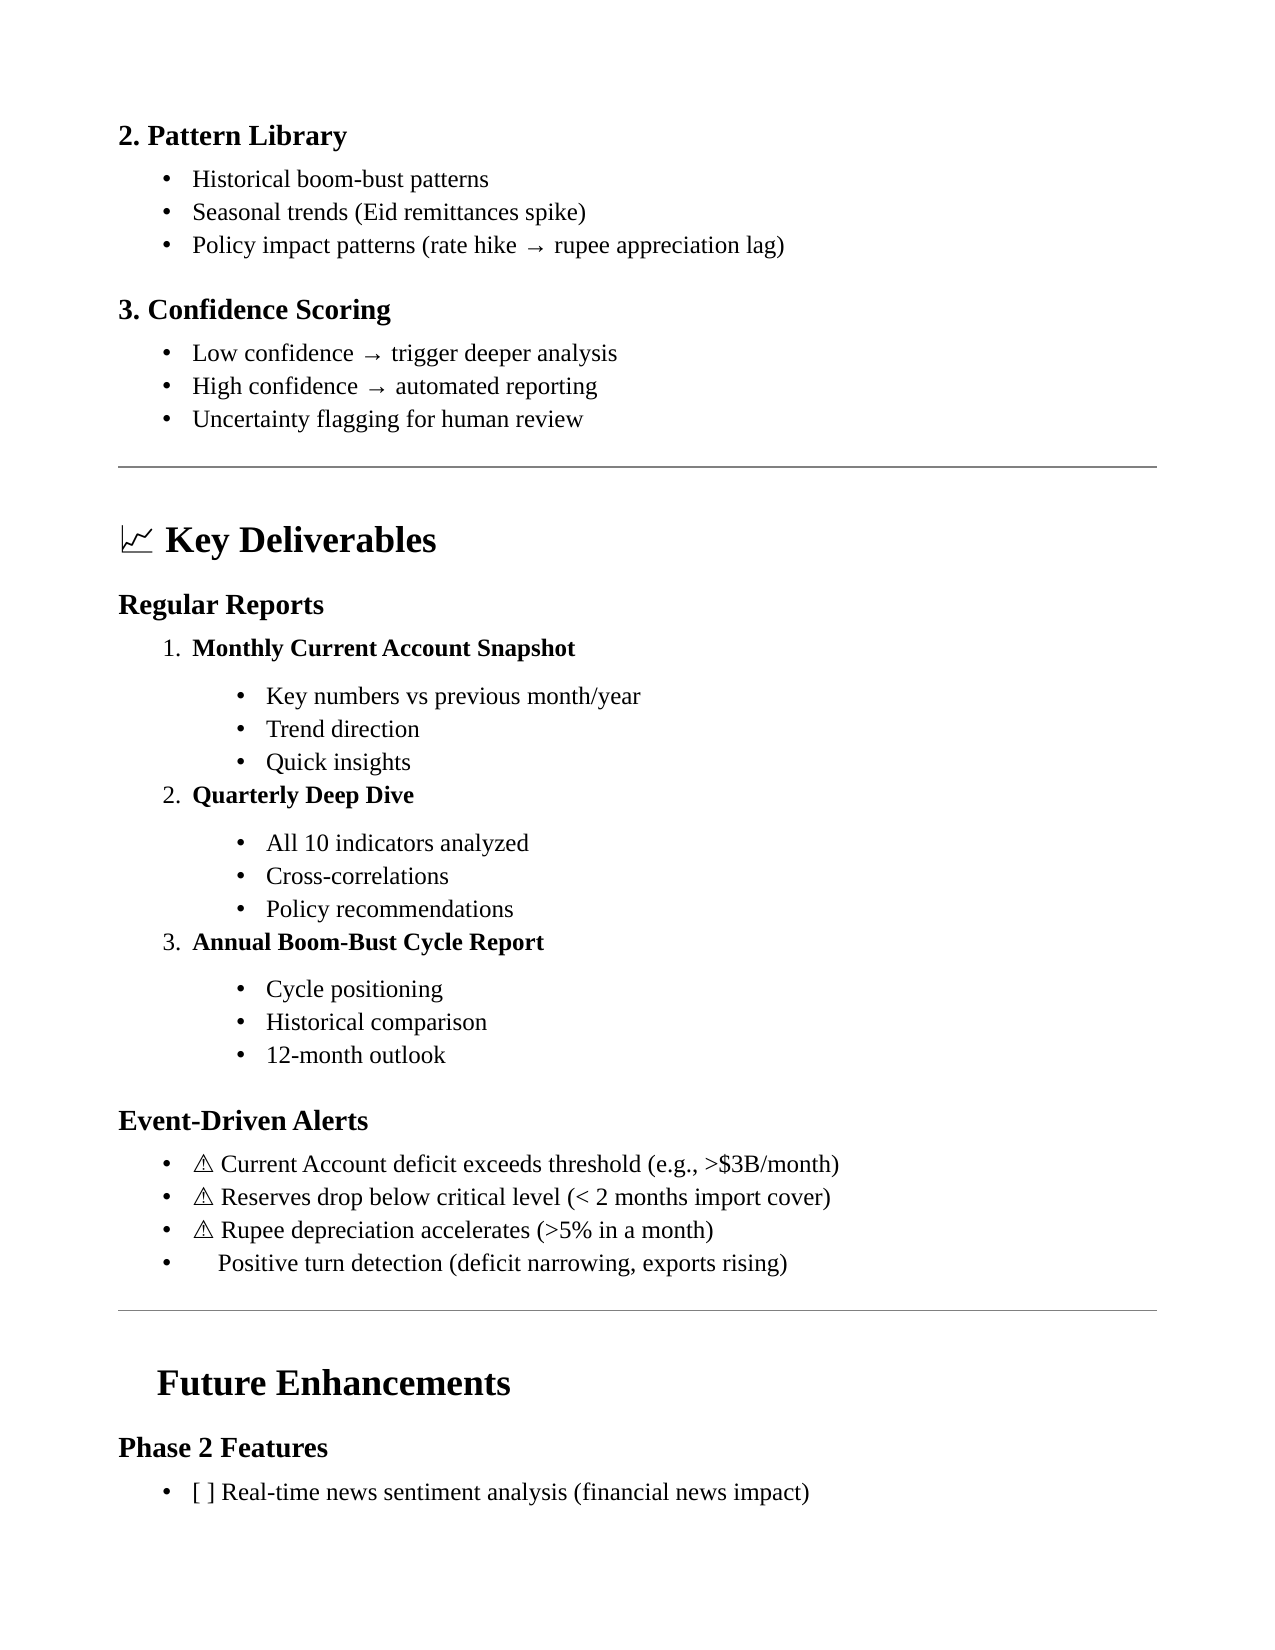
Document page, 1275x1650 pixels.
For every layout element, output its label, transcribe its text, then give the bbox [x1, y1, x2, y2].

subtitle 3. Confidence Scoring [118, 292, 1157, 326]
list Quarterly Deep Dive [162, 780, 1157, 809]
list Cross-correlations [236, 861, 1157, 889]
list Policy recommendations [236, 894, 1157, 922]
list Quick insights [236, 747, 1157, 776]
list Low confidence → trigger deeper analysis [162, 338, 1157, 367]
list Historical comparison [236, 1007, 1157, 1036]
list Policy impact patterns (rate hike → rupee appreciation lag) [162, 230, 1157, 259]
list Monthly Current Account Snapshot [162, 633, 1157, 662]
list ⚠️ Current Account deficit exceeds threshold (e.g., >$3B/month) [162, 1149, 1157, 1177]
subtitle Phase 2 Features [118, 1431, 1157, 1464]
list Key numbers vs previous month/year [236, 681, 1157, 710]
list [ ] Real-time news sentiment analysis (financial news impact) [162, 1477, 1157, 1505]
list Cycle positioning [236, 974, 1157, 1003]
list 12-month outlook [236, 1040, 1157, 1069]
subtitle 2. Pattern Library [118, 118, 1157, 152]
list ⚠️ Reserves drop below critical level (< 2 months import cover) [162, 1182, 1157, 1210]
list Uncertainty flagging for human review [162, 404, 1157, 433]
list Historical boom-bust patterns [162, 164, 1157, 193]
list ⚠️ Rupee depreciation accelerates (>5% in a month) [162, 1215, 1157, 1243]
subtitle 📈 Key Deliverables [118, 517, 1157, 560]
list All 10 indicators analyzed [236, 828, 1157, 856]
list ✅ Positive turn detection (deficit narrowing, exports rising) [162, 1248, 1157, 1276]
subtitle Event-Driven Alerts [118, 1103, 1157, 1136]
list Seasonal trends (Eid remittances spike) [162, 197, 1157, 226]
subtitle Regular Reports [118, 587, 1157, 621]
list High confidence → automated reporting [162, 371, 1157, 400]
list Trend direction [236, 714, 1157, 743]
list Annual Boom-Bust Cycle Report [162, 927, 1157, 956]
subtitle 🚀 Future Enhancements [118, 1360, 1157, 1403]
